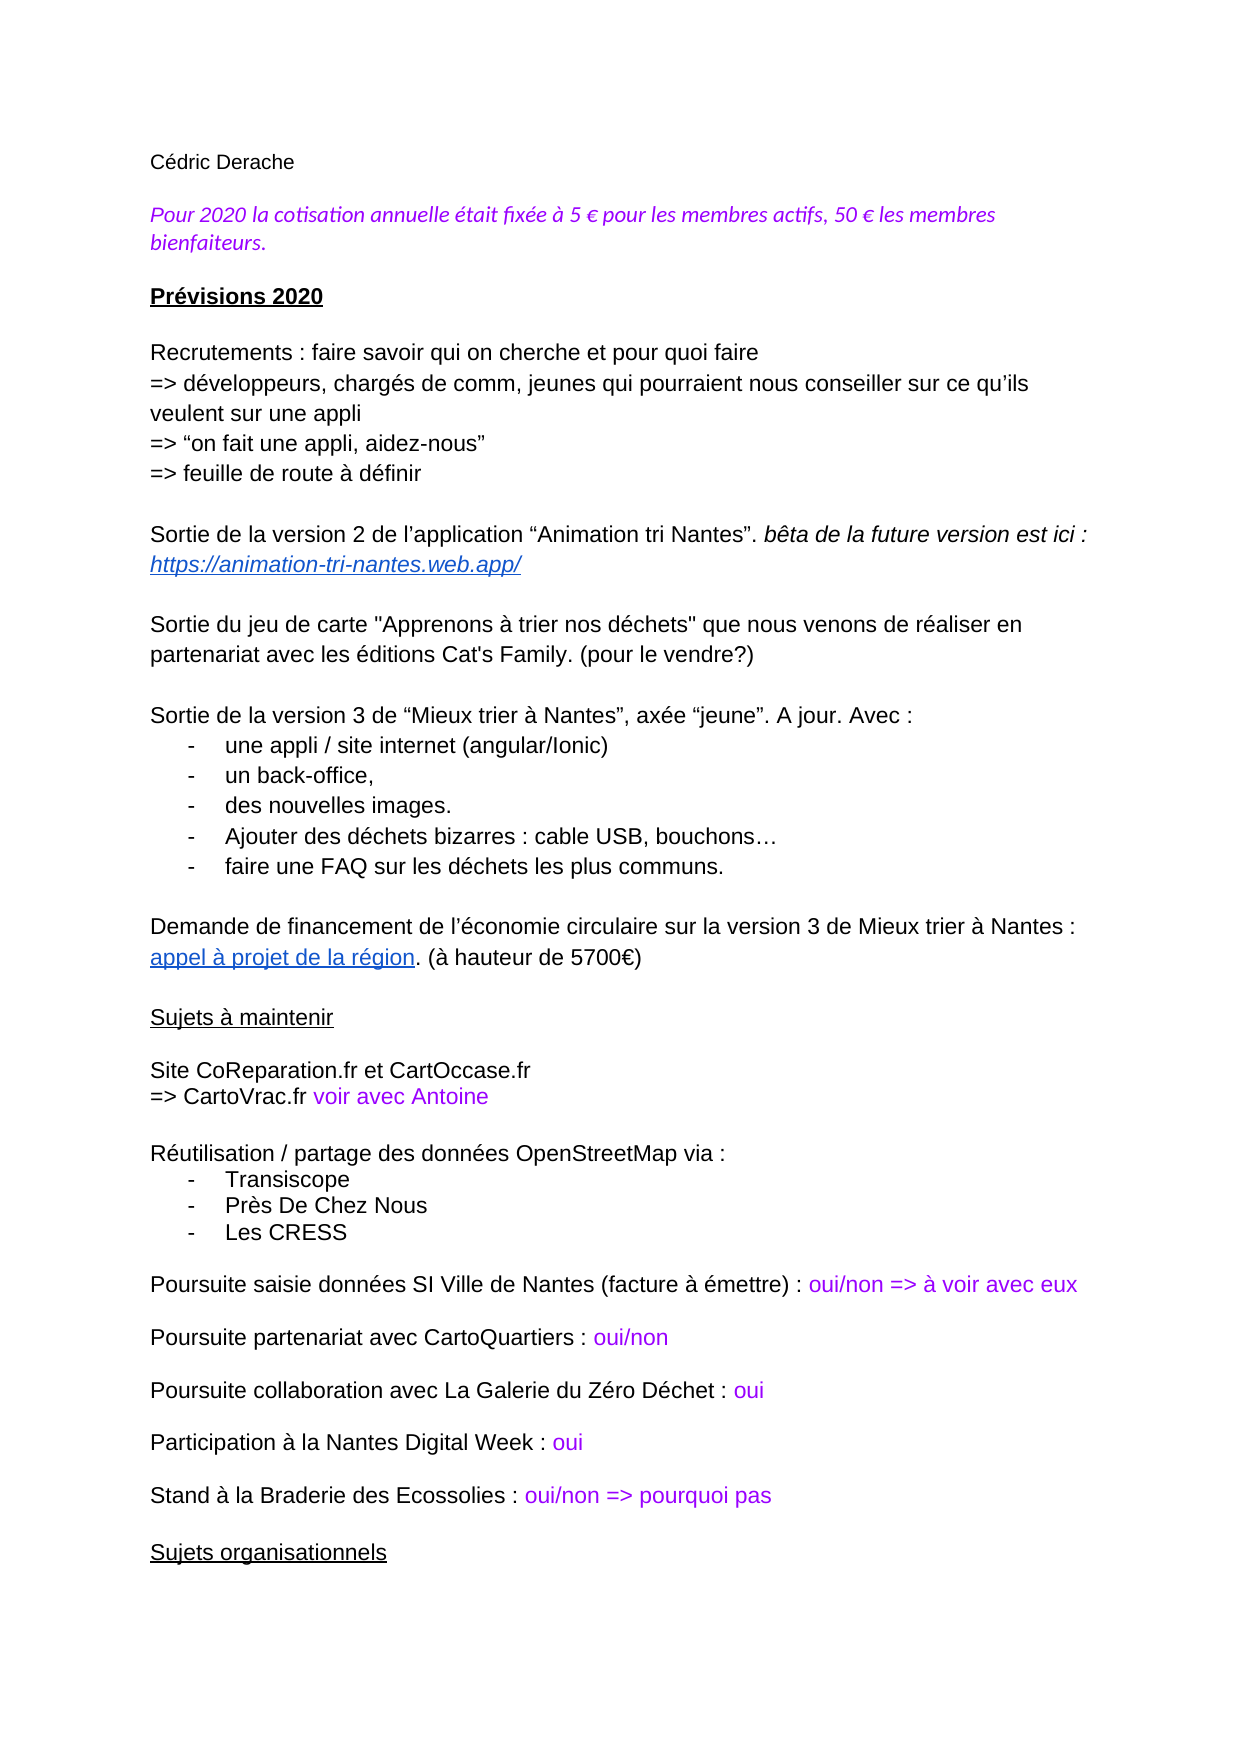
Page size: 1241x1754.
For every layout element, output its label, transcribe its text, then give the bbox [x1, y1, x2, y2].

text Réutilisation / partage des données OpenStreetMap via : [150, 1139, 1090, 1166]
text Stand à la Braderie des Ecossolies : oui/non => pourquoi pas [150, 1482, 1090, 1508]
text Demande de financement de l’économie circulaire sur la version 3 de Mieux trier à Nantes : appel à projet de la région. (à hauteur de 5700€) [150, 913, 1090, 970]
text => feuille de route à définir [150, 460, 1090, 486]
list des nouvelles images. [187, 792, 1090, 819]
text => CartoVrac.fr voir avec Antoine [150, 1083, 1090, 1109]
list un back-office, [187, 762, 1090, 788]
text => développeurs, chargés de comm, jeunes qui pourraient nous conseiller sur ce qu’ils veulent sur une appli [150, 369, 1090, 426]
text Sortie du jeu de carte "Apprenons à trier nos déchets" que nous venons de réaliser en partenariat avec les éditions Cat's Family. (pour le vendre?) [150, 611, 1090, 668]
text => “on fait une appli, aidez-nous” [150, 430, 1090, 456]
list faire une FAQ sur les déchets les plus communs. [187, 853, 1090, 879]
text Sortie de la version 3 de “Mieux trier à Nantes”, axée “jeune”. A jour. Avec : [150, 702, 1090, 728]
text Recrutements : faire savoir qui on cherche et pour quoi faire [150, 339, 1090, 366]
list Près De Chez Nous [187, 1192, 1090, 1218]
list Transiscope [187, 1166, 1090, 1192]
text Participation à la Nantes Digital Week : oui [150, 1429, 1090, 1456]
text Sujets à maintenir [150, 1004, 1090, 1030]
text Poursuite collaboration avec La Galerie du Zéro Déchet : oui [150, 1377, 1090, 1403]
text Poursuite partenariat avec CartoQuartiers : oui/non [150, 1324, 1090, 1350]
list Les CRESS [187, 1218, 1090, 1245]
list une appli / site internet (angular/Ionic) [187, 732, 1090, 758]
text Prévisions 2020 [150, 283, 1090, 309]
text Cédric Derache [150, 150, 1090, 174]
list Ajouter des déchets bizarres : cable USB, bouchons… [187, 823, 1090, 849]
text Sujets organisationnels [150, 1539, 1090, 1565]
text Pour 2020 la cotisation annuelle était fixée à 5 € pour les membres actifs, 50 € les membres bienfaiteurs. [150, 200, 1090, 256]
text Poursuite saisie données SI Ville de Nantes (facture à émettre) : oui/non => à voir avec eux [150, 1271, 1090, 1298]
text Site CoReparation.fr et CartOccase.fr [150, 1057, 1090, 1083]
text Sortie de la version 2 de l’application “Animation tri Nantes”. bêta de la future version est ici : https://animation-tri-nantes.web.app/ [150, 521, 1090, 577]
